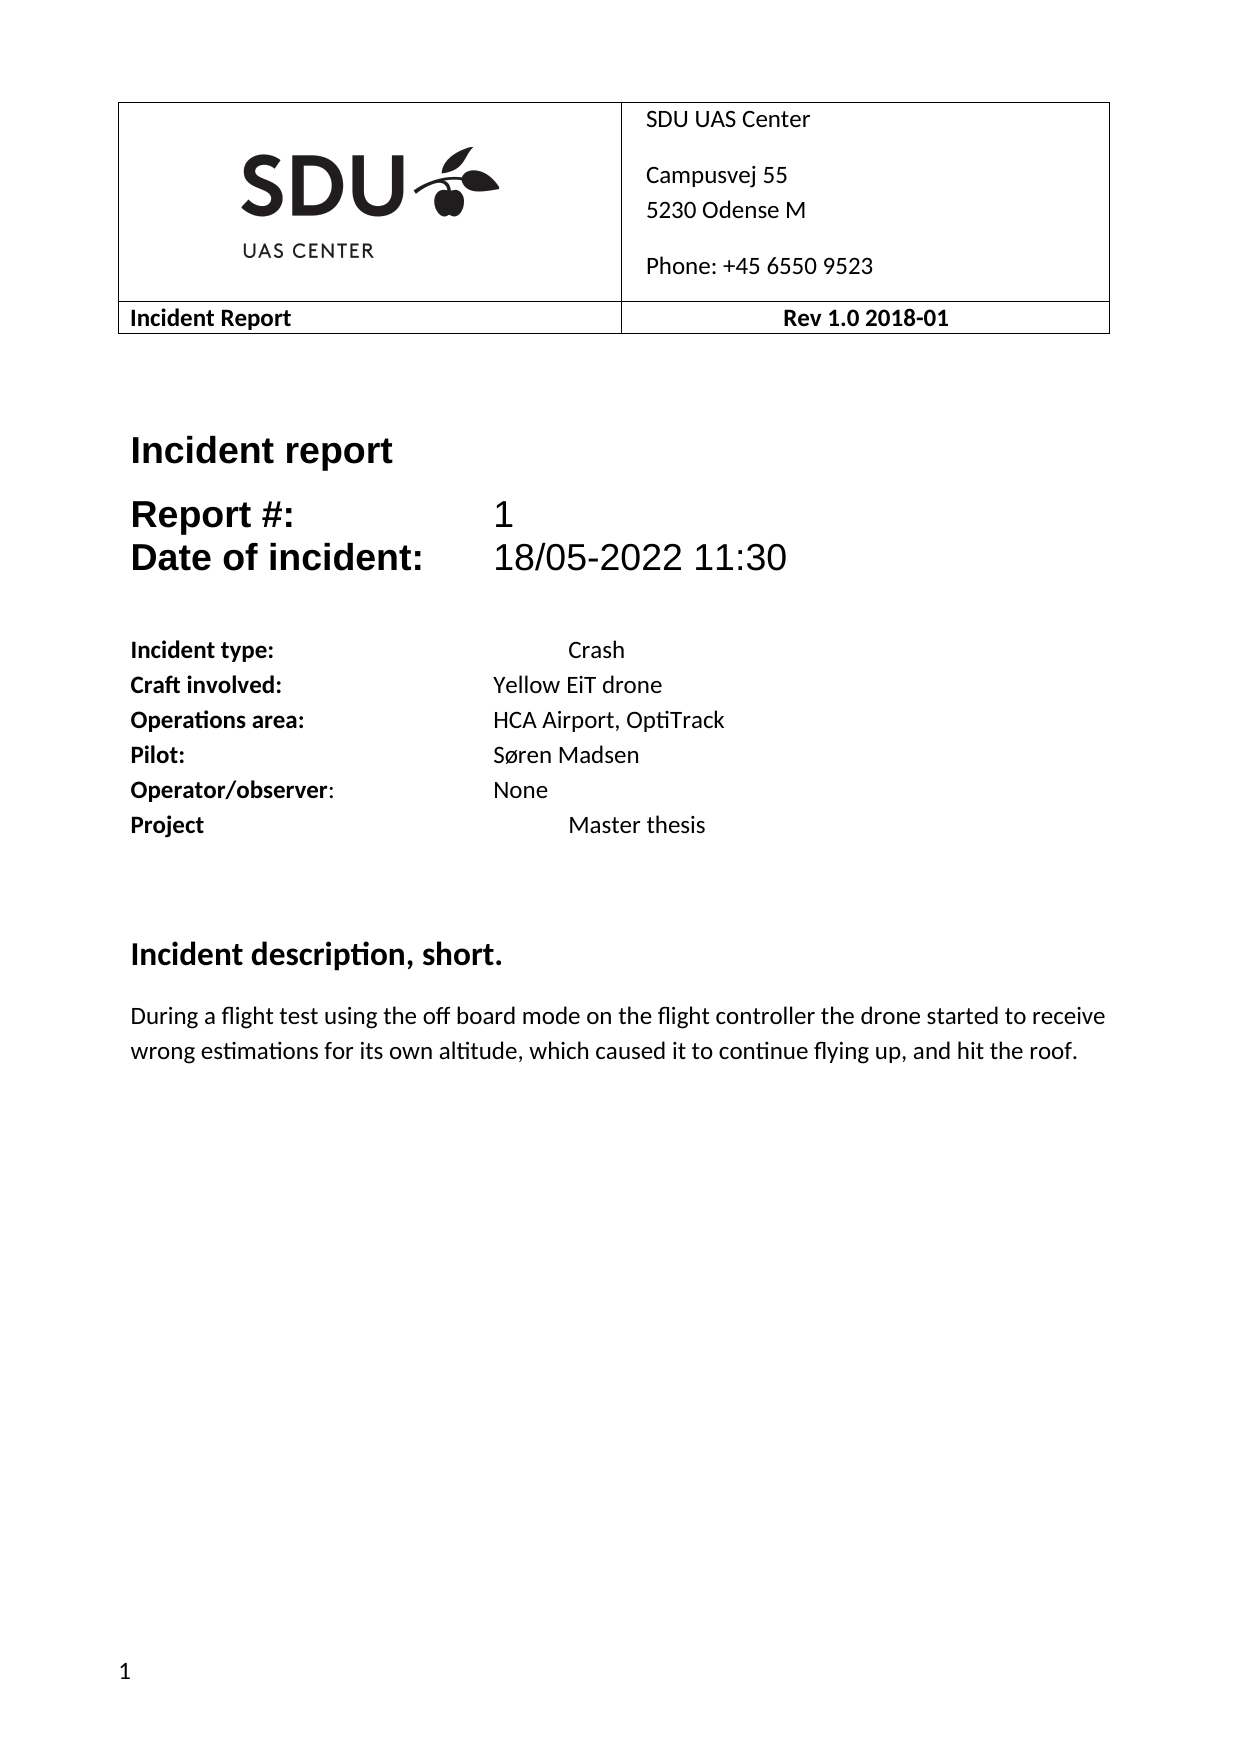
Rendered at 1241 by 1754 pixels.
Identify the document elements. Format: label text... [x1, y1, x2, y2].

text During a flight test using the off board mode on the flight controller the drone started to receive wrong estimations for its own altitude, which caused it to continue flying up, and hit the roof. [130, 1001, 1122, 1066]
text Report #: 1 Date of incident: 18/05-2022 11:30 [130, 492, 1122, 579]
picture [241, 147, 500, 258]
text Incident type: Crash Craft involved: Yellow EiT drone Operations area: HCA Airport, OptiTrack Pilot: Søren Madsen Operator/observer: None Project Master thesis [130, 599, 1122, 840]
text Incident report [130, 428, 1122, 472]
text Incident description, short. [130, 933, 1122, 974]
